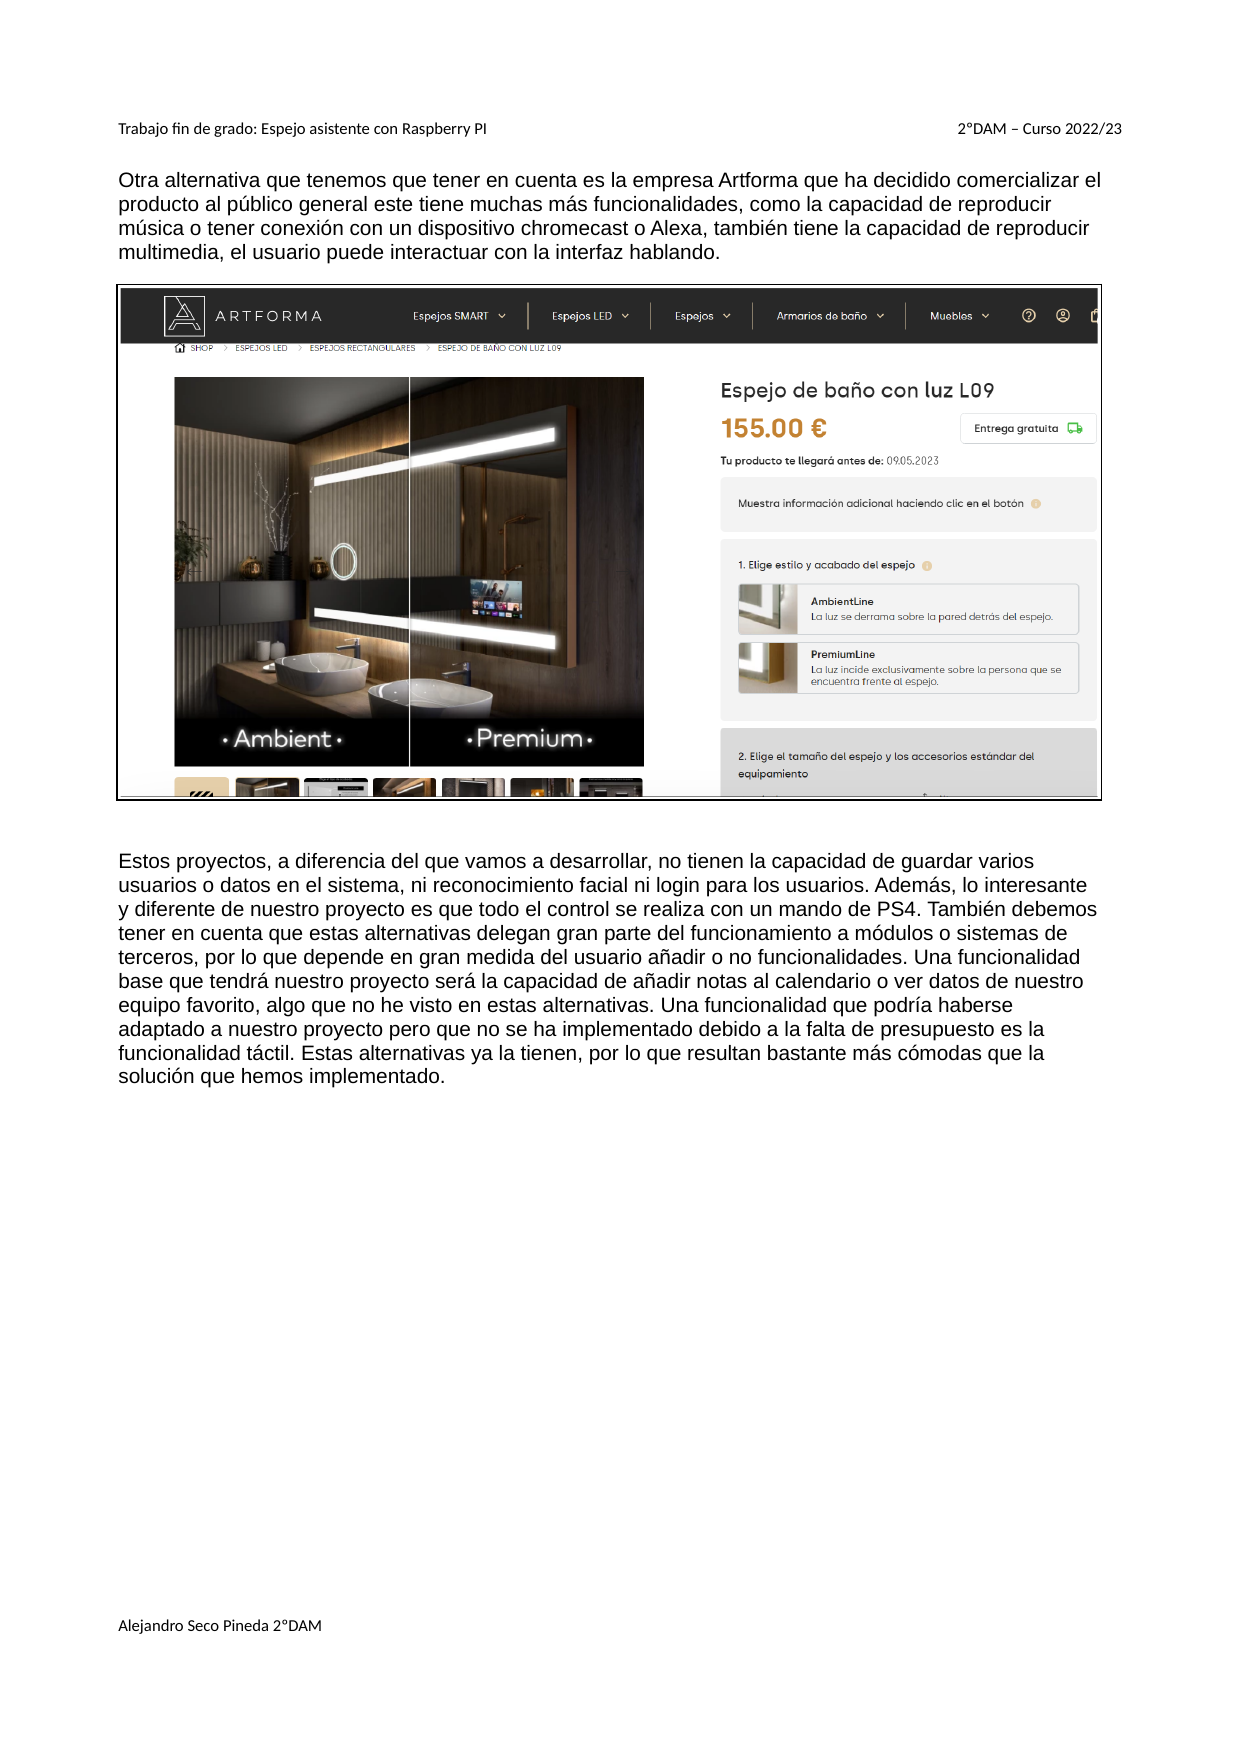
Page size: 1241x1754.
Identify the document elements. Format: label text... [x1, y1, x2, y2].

text Otra alternativa que tenemos que tener en cuenta es la empresa Artforma que ha decidido comercializar el producto al público general este tiene muchas más funcionalidades, como la capacidad de reproducir música o tener conexión con un dispositivo chromecast o Alexa, también tiene la capacidad de reproducir multimedia, el usuario puede interactuar con la interfaz hablando. [118, 168, 1104, 264]
picture [120, 288, 1098, 797]
text Estos proyectos, a diferencia del que vamos a desarrollar, no tienen la capacidad de guardar varios usuarios o datos en el sistema, ni reconocimiento facial ni login para los usuarios. Además, lo interesante y diferente de nuestro proyecto es que todo el control se realiza con un mando de PS4. También debemos tener en cuenta que estas alternativas delegan gran parte del funcionamiento a módulos o sistemas de terceros, por lo que depende en gran medida del usuario añadir o no funcionalidades. Una funcionalidad base que tendrá nuestro proyecto será la capacidad de añadir notas al calendario o ver datos de nuestro equipo favorito, algo que no he visto en estas alternativas. Una funcionalidad que podría haberse adaptado a nuestro proyecto pero que no se ha implementado debido a la falta de presupuesto es la funcionalidad táctil. Estas alternativas ya la tienen, por lo que resultan bastante más cómodas que la solución que hemos implementado. [118, 849, 1104, 1088]
